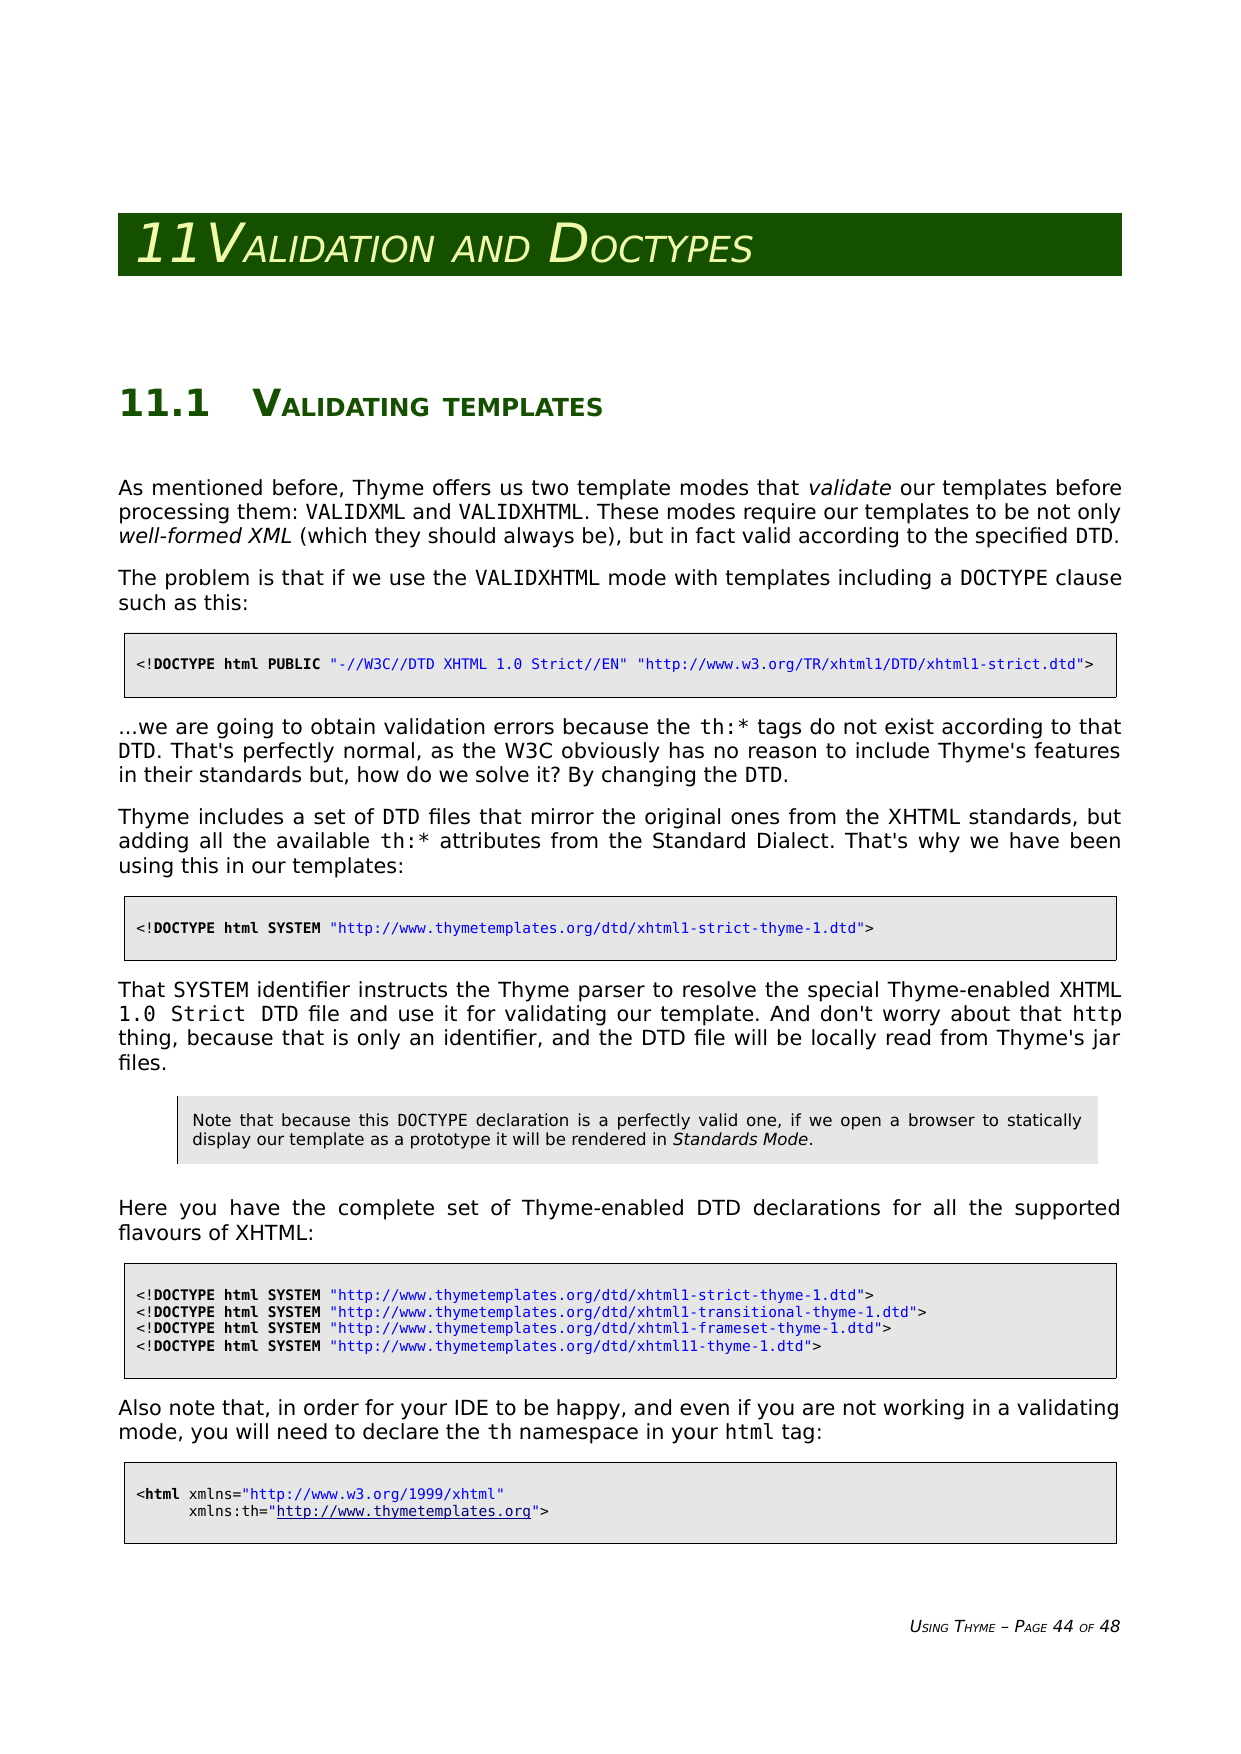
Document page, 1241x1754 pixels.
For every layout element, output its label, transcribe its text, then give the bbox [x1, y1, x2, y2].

text The problem is that if we use the VALIDXHTML mode with templates including a DOCTYPE clause such as this: [118, 566, 1122, 615]
text <!DOCTYPE html PUBLIC "-//W3C//DTD XHTML 1.0 Strict//EN" "http://www.w3.org/TR/xhtml1/DTD/xhtml1-strict.dtd"> [125, 634, 1116, 697]
text That SYSTEM identifier instructs the Thyme parser to resolve the special Thyme-enabled XHTML 1.0 Strict DTD file and use it for validating our template. And don't worry about that http thing, because that is only an identifier, and the DTD file will be locally read from Thyme's jar files. [118, 978, 1122, 1075]
text Thyme includes a set of DTD files that mirror the original ones from the XHTML standards, but adding all the available th:* attributes from the Standard Dialect. That's why we have been using this in our templates: [118, 805, 1122, 878]
subtitle Validating templates [118, 382, 1122, 426]
text Note that because this DOCTYPE declaration is a perfectly valid one, if we open a browser to statically display our template as a prototype it will be rendered in Standards Mode. [178, 1096, 1098, 1164]
text <html xmlns="http://www.w3.org/1999/xhtml" xmlns:th="http://www.thymetemplates.org"> [125, 1463, 1116, 1543]
text Here you have the complete set of Thyme-enabled DTD declarations for all the supported flavours of XHTML: [118, 1196, 1122, 1245]
subtitle Validation and Doctypes [118, 213, 1122, 276]
text ...we are going to obtain validation errors because the th:* tags do not exist according to that DTD. That's perfectly normal, as the W3C obviously has no reason to include Thyme's features in their standards but, how do we solve it? By changing the DTD. [118, 715, 1122, 787]
text Also note that, in order for your IDE to be happy, and even if you are not working in a validating mode, you will need to declare the th namespace in your html tag: [118, 1396, 1122, 1444]
text <!DOCTYPE html SYSTEM "http://www.thymetemplates.org/dtd/xhtml1-strict-thyme-1.dtd"> <!DOCTYPE html SYSTEM "http://www.thymetemplates.org/dtd/xhtml1-transitional-thyme-1.dtd"> <!DOCTYPE html SYSTEM "http://www.thymetemplates.org/dtd/xhtml1-frameset-thyme-1.dtd"> <!DOCTYPE html SYSTEM "http://www.thymetemplates.org/dtd/xhtml11-thyme-1.dtd"> [125, 1264, 1116, 1378]
text <!DOCTYPE html SYSTEM "http://www.thymetemplates.org/dtd/xhtml1-strict-thyme-1.dtd"> [125, 897, 1116, 960]
text As mentioned before, Thyme offers us two template modes that validate our templates before processing them: VALIDXML and VALIDXHTML. These modes require our templates to be not only well-formed XML (which they should always be), but in fact valid according to the specified DTD. [118, 476, 1122, 548]
